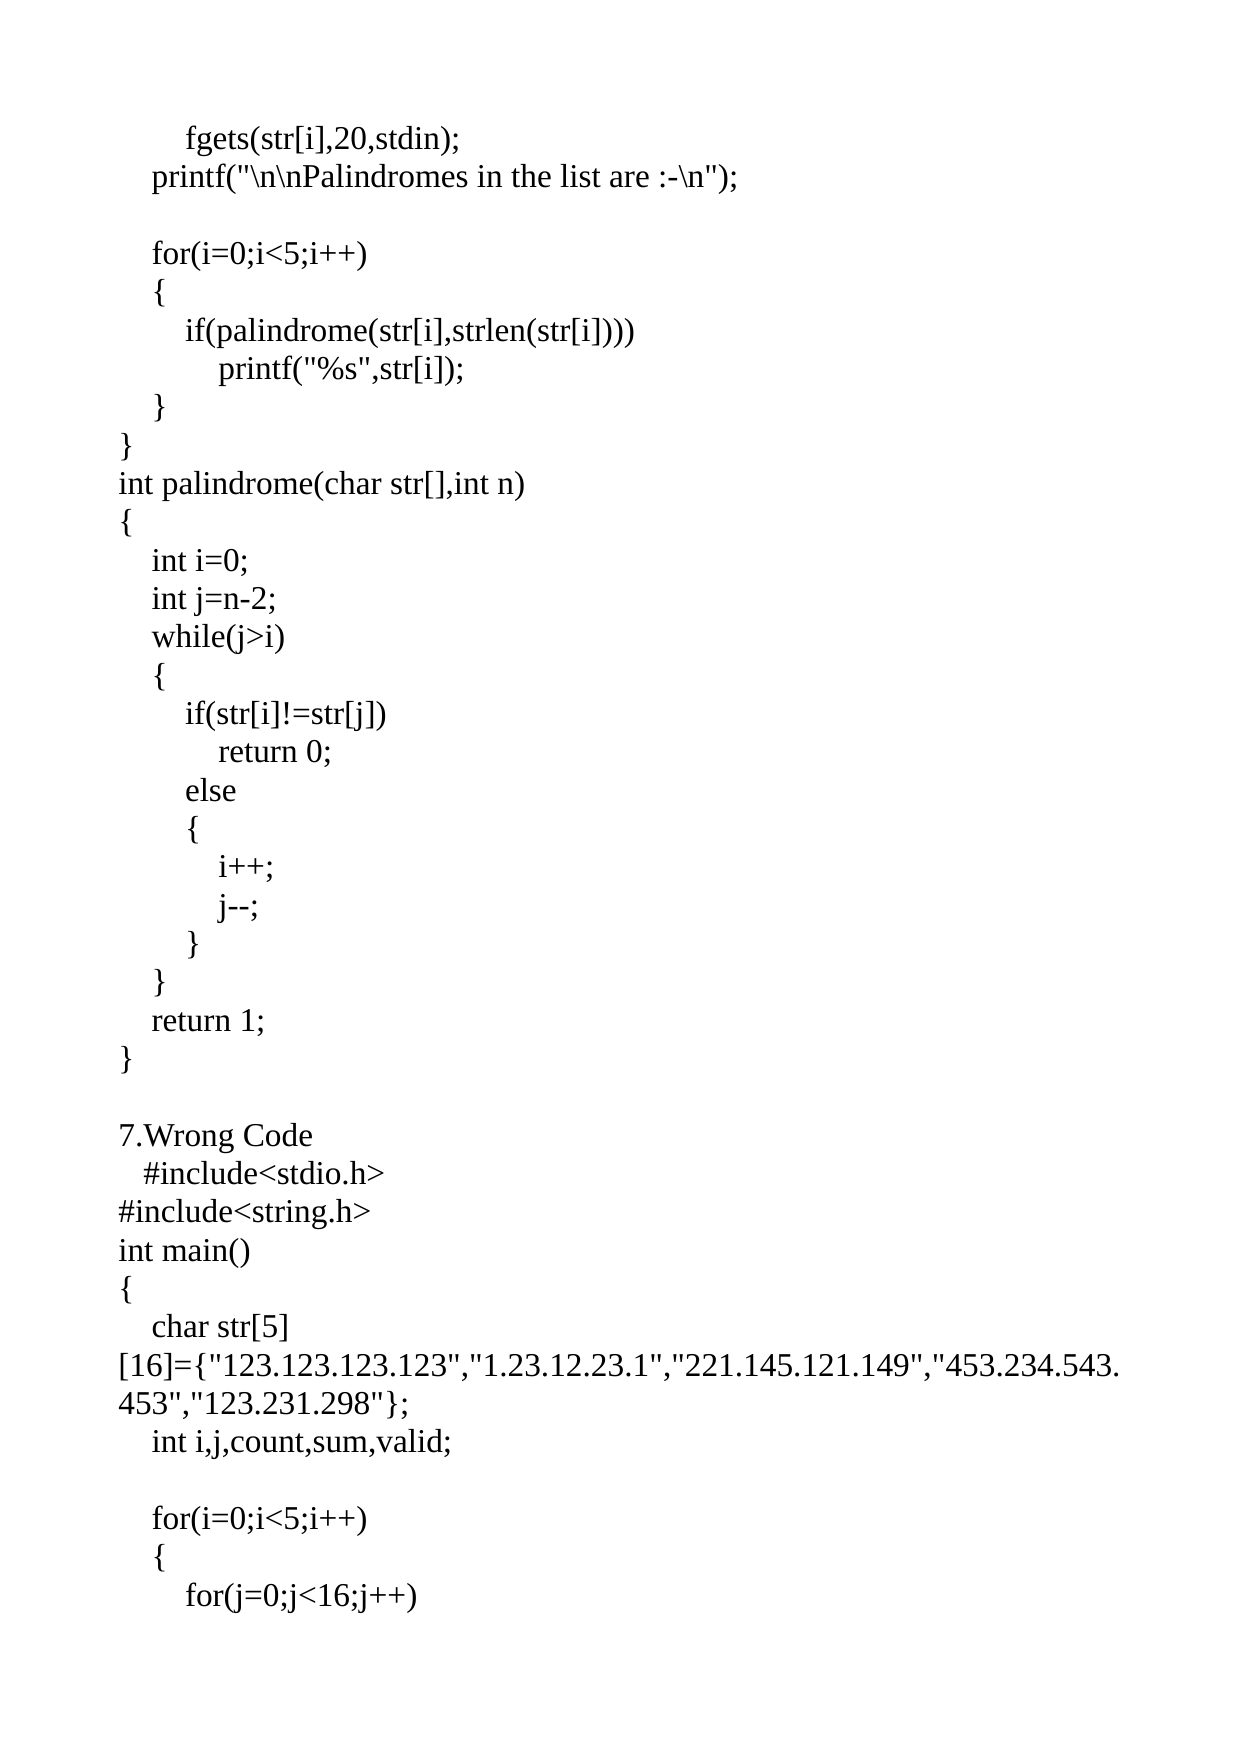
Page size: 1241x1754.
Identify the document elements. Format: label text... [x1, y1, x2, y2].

text { [118, 1536, 1122, 1575]
text } [118, 1038, 1122, 1076]
text printf("\n\nPalindromes in the list are :-\n"); [118, 156, 1122, 195]
text } [118, 961, 1122, 1000]
text for(i=0;i<5;i++) [118, 233, 1122, 271]
text #include<stdio.h> [118, 1153, 1122, 1191]
text int i,j,count,sum,valid; [118, 1421, 1122, 1460]
text i++; [118, 846, 1122, 885]
text return 0; [118, 731, 1122, 770]
text for(j=0;j<16;j++) [118, 1575, 1122, 1613]
text printf("%s",str[i]); [118, 348, 1122, 386]
text j--; [118, 885, 1122, 923]
text int palindrome(char str[],int n) [118, 463, 1122, 501]
text } [118, 425, 1122, 463]
text fgets(str[i],20,stdin); [118, 118, 1122, 156]
text if(palindrome(str[i],strlen(str[i]))) [118, 310, 1122, 348]
text while(j>i) [118, 616, 1122, 655]
text } [118, 923, 1122, 961]
text if(str[i]!=str[j]) [118, 693, 1122, 731]
text else [118, 770, 1122, 808]
text { [118, 1268, 1122, 1306]
text char str[5][16]={"123.123.123.123","1.23.12.23.1","221.145.121.149","453.234.543.453","123.231.298"}; [118, 1306, 1122, 1421]
text int main() [118, 1230, 1122, 1268]
text int j=n-2; [118, 578, 1122, 616]
text #include<string.h> [118, 1191, 1122, 1230]
text for(i=0;i<5;i++) [118, 1498, 1122, 1536]
text 7.Wrong Code [118, 1115, 1122, 1153]
text { [118, 271, 1122, 310]
text { [118, 808, 1122, 846]
text return 1; [118, 1000, 1122, 1038]
text { [118, 655, 1122, 693]
text } [118, 386, 1122, 425]
text int i=0; [118, 540, 1122, 578]
text { [118, 501, 1122, 540]
